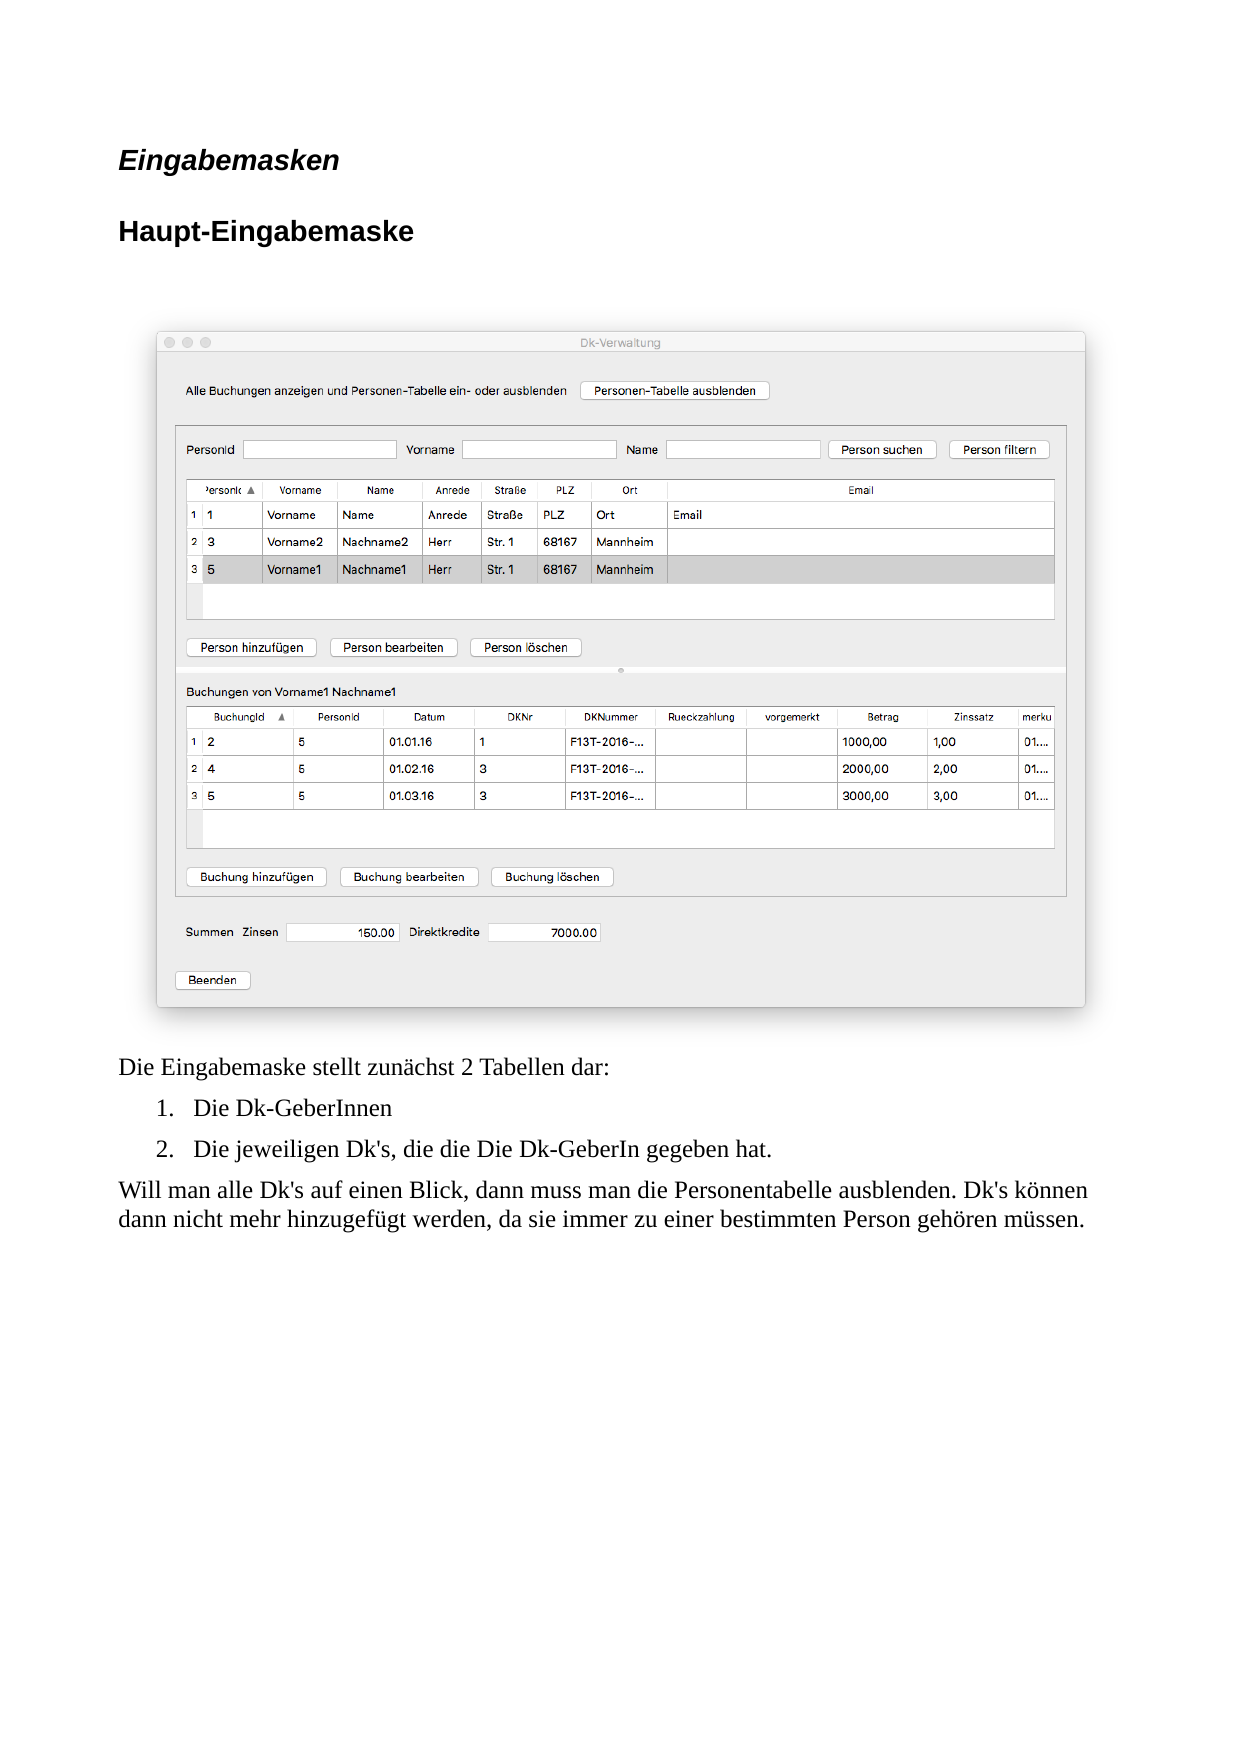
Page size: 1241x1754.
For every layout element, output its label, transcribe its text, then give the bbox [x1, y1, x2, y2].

list Die Dk-GeberInnen [156, 1093, 1122, 1122]
text Die Eingabemaske stellt zunächst 2 Tabellen dar: [118, 1052, 1122, 1080]
subtitle Eingabemasken [118, 143, 1122, 177]
text Will man alle Dk's auf einen Blick, dann muss man die Personentabelle ausblenden. Dk's können dann nicht mehr hinzugefügt werden, da sie immer zu einer bestimmten Person gehören müssen. [118, 1175, 1122, 1233]
subtitle Haupt-Eingabemaske [118, 214, 1122, 248]
picture [118, 301, 1123, 1052]
list Die jeweiligen Dk's, die die Die Dk-GeberIn gegeben hat. [156, 1134, 1122, 1163]
